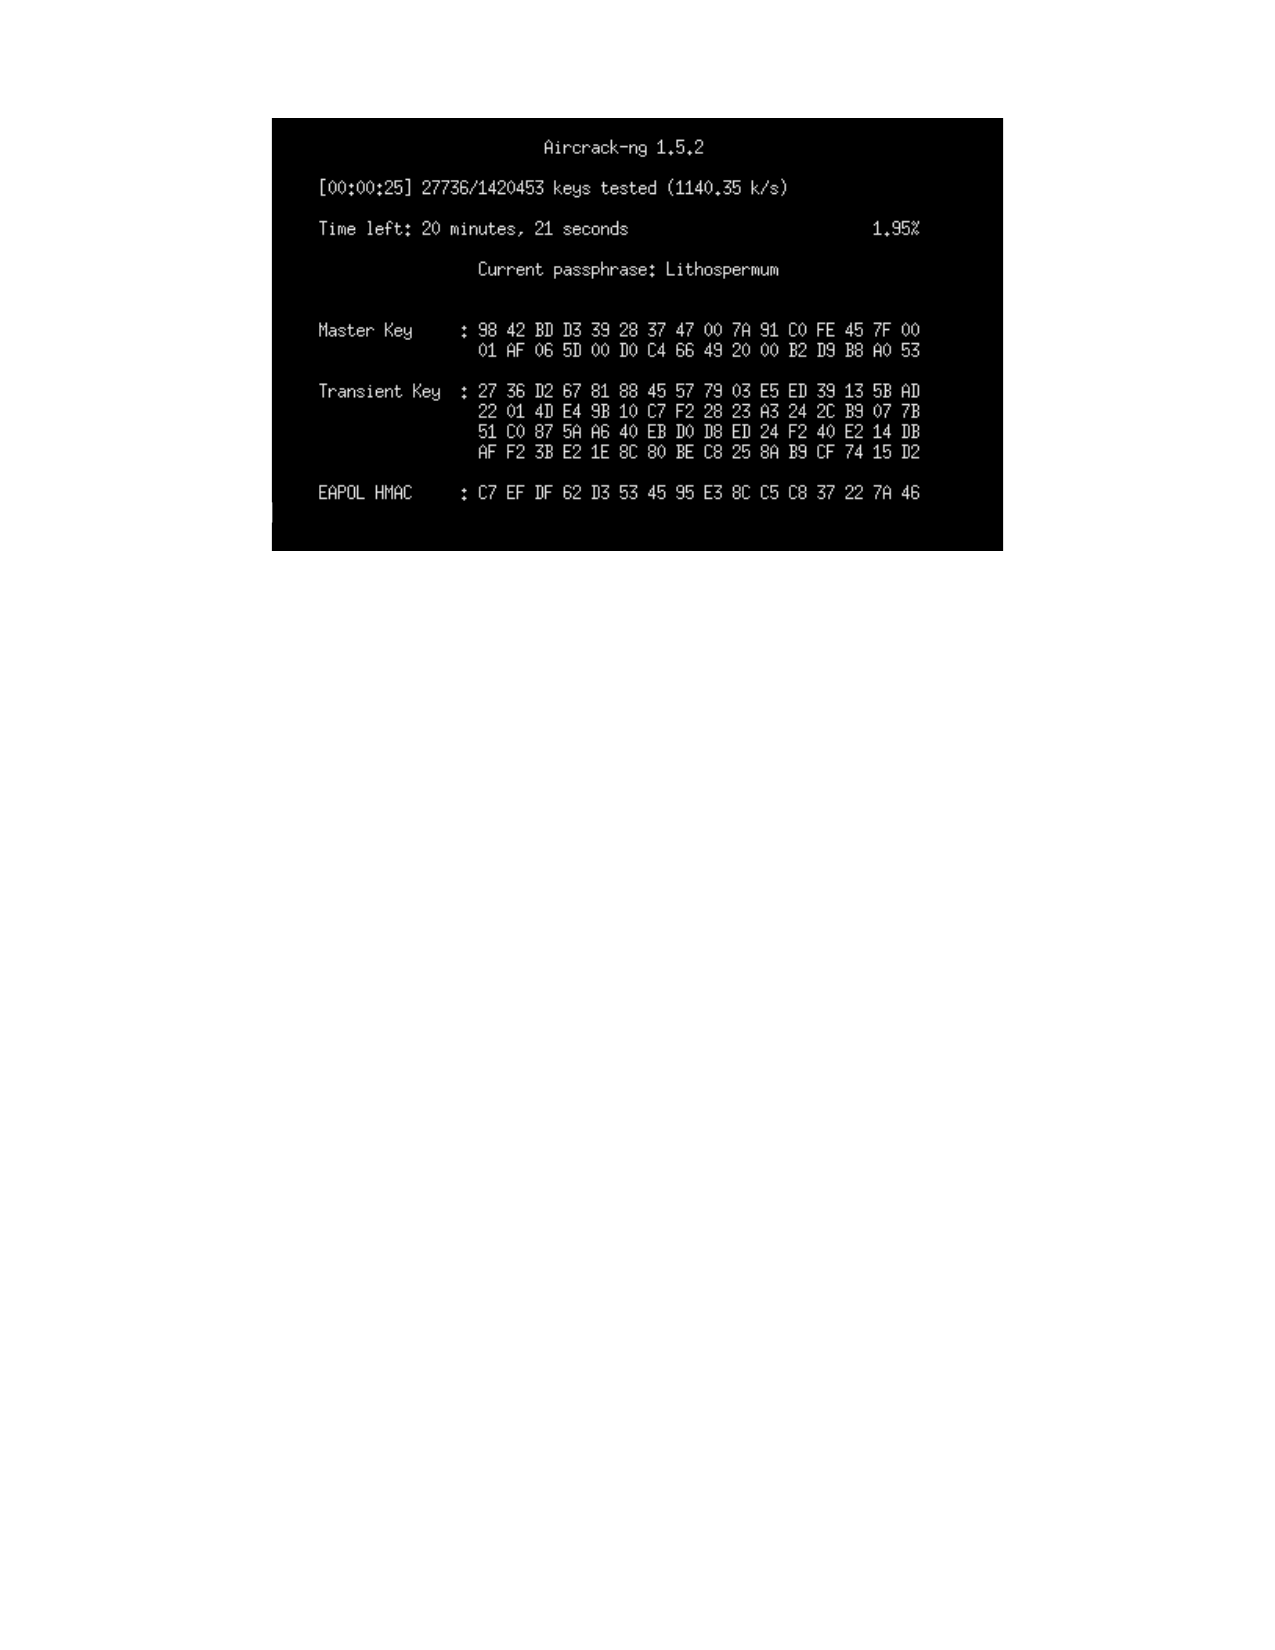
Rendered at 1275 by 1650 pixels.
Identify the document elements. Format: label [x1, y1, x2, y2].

picture [271, 118, 1004, 551]
